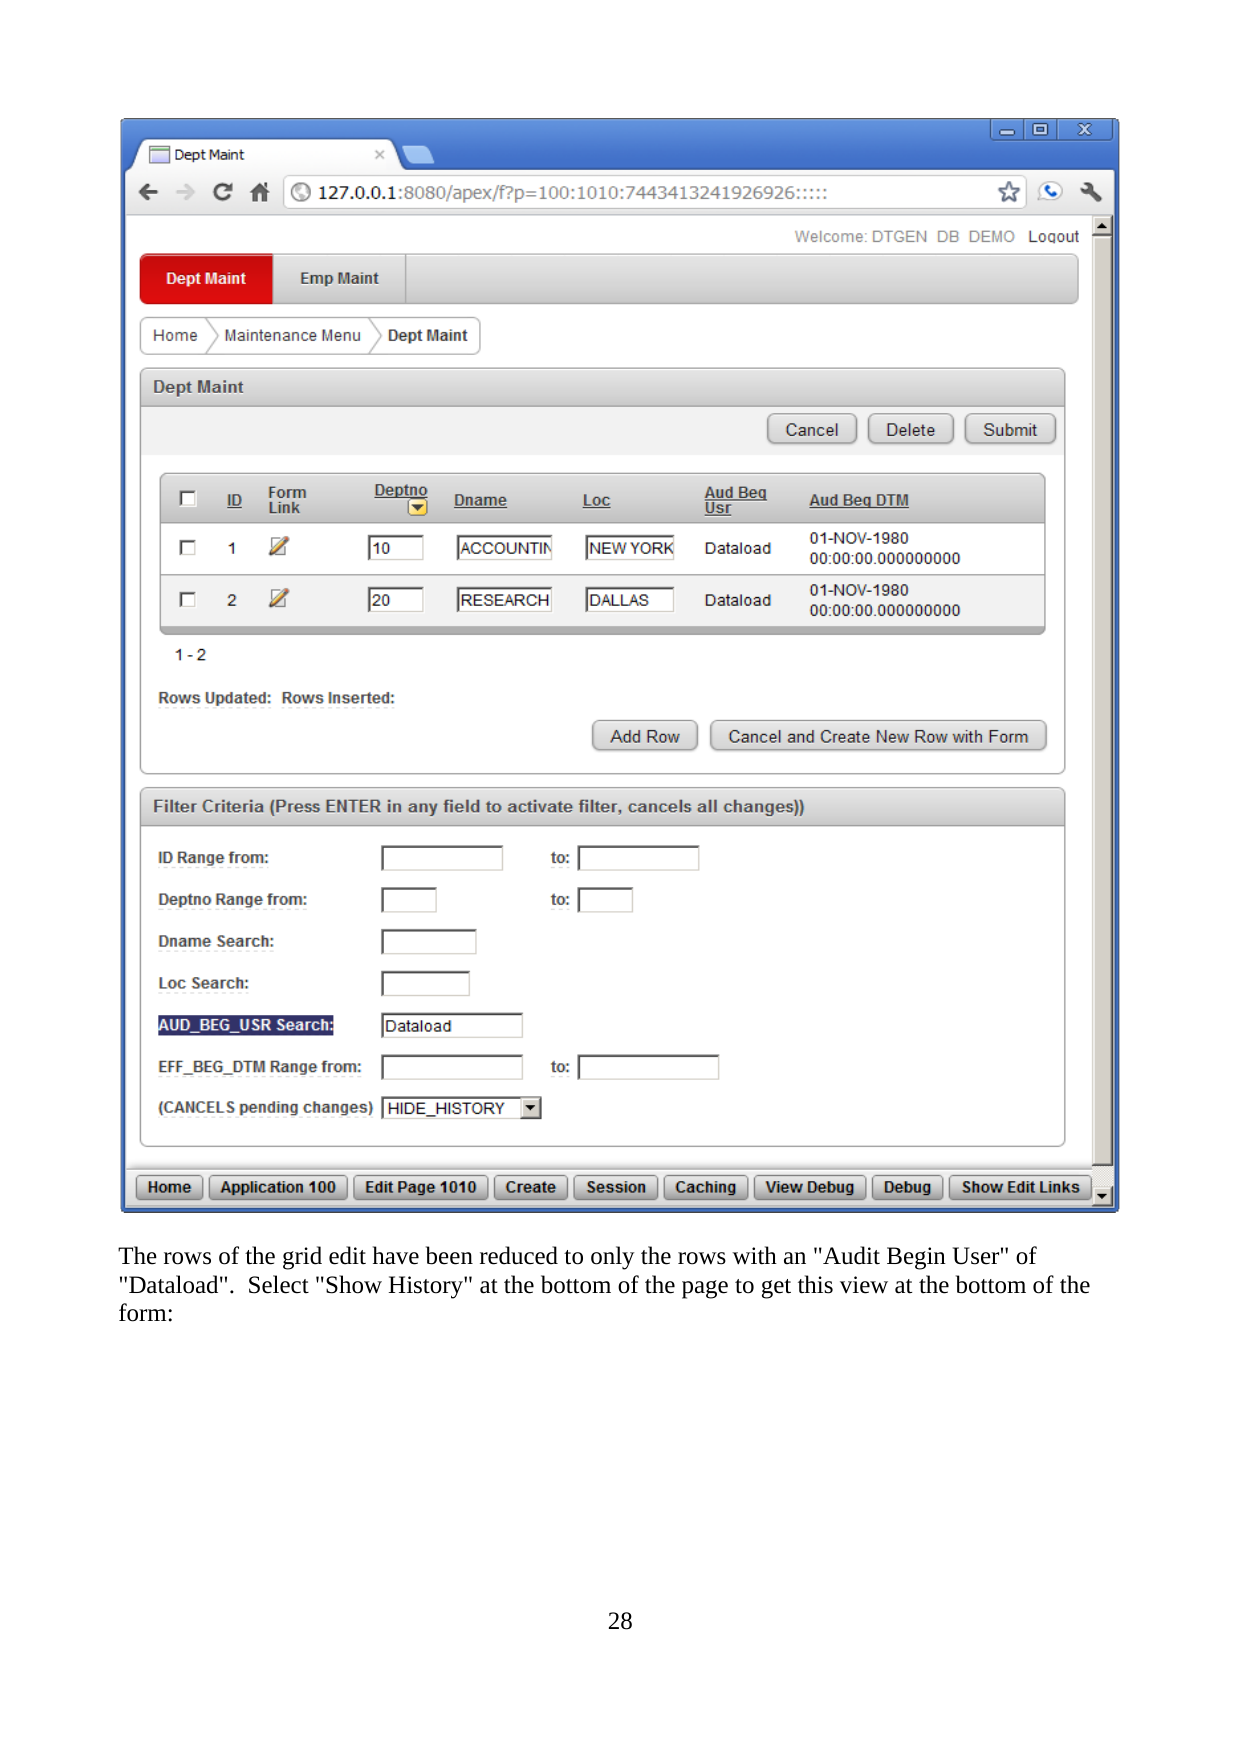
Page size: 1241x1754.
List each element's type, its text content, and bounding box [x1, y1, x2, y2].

text The rows of the grid edit have been reduced to only the rows with an "Audit Begin User" of "Dataload". Select "Show History" at the bottom of the page to get this view at the bottom of the form: [118, 1241, 1122, 1327]
picture [120, 118, 1120, 1213]
